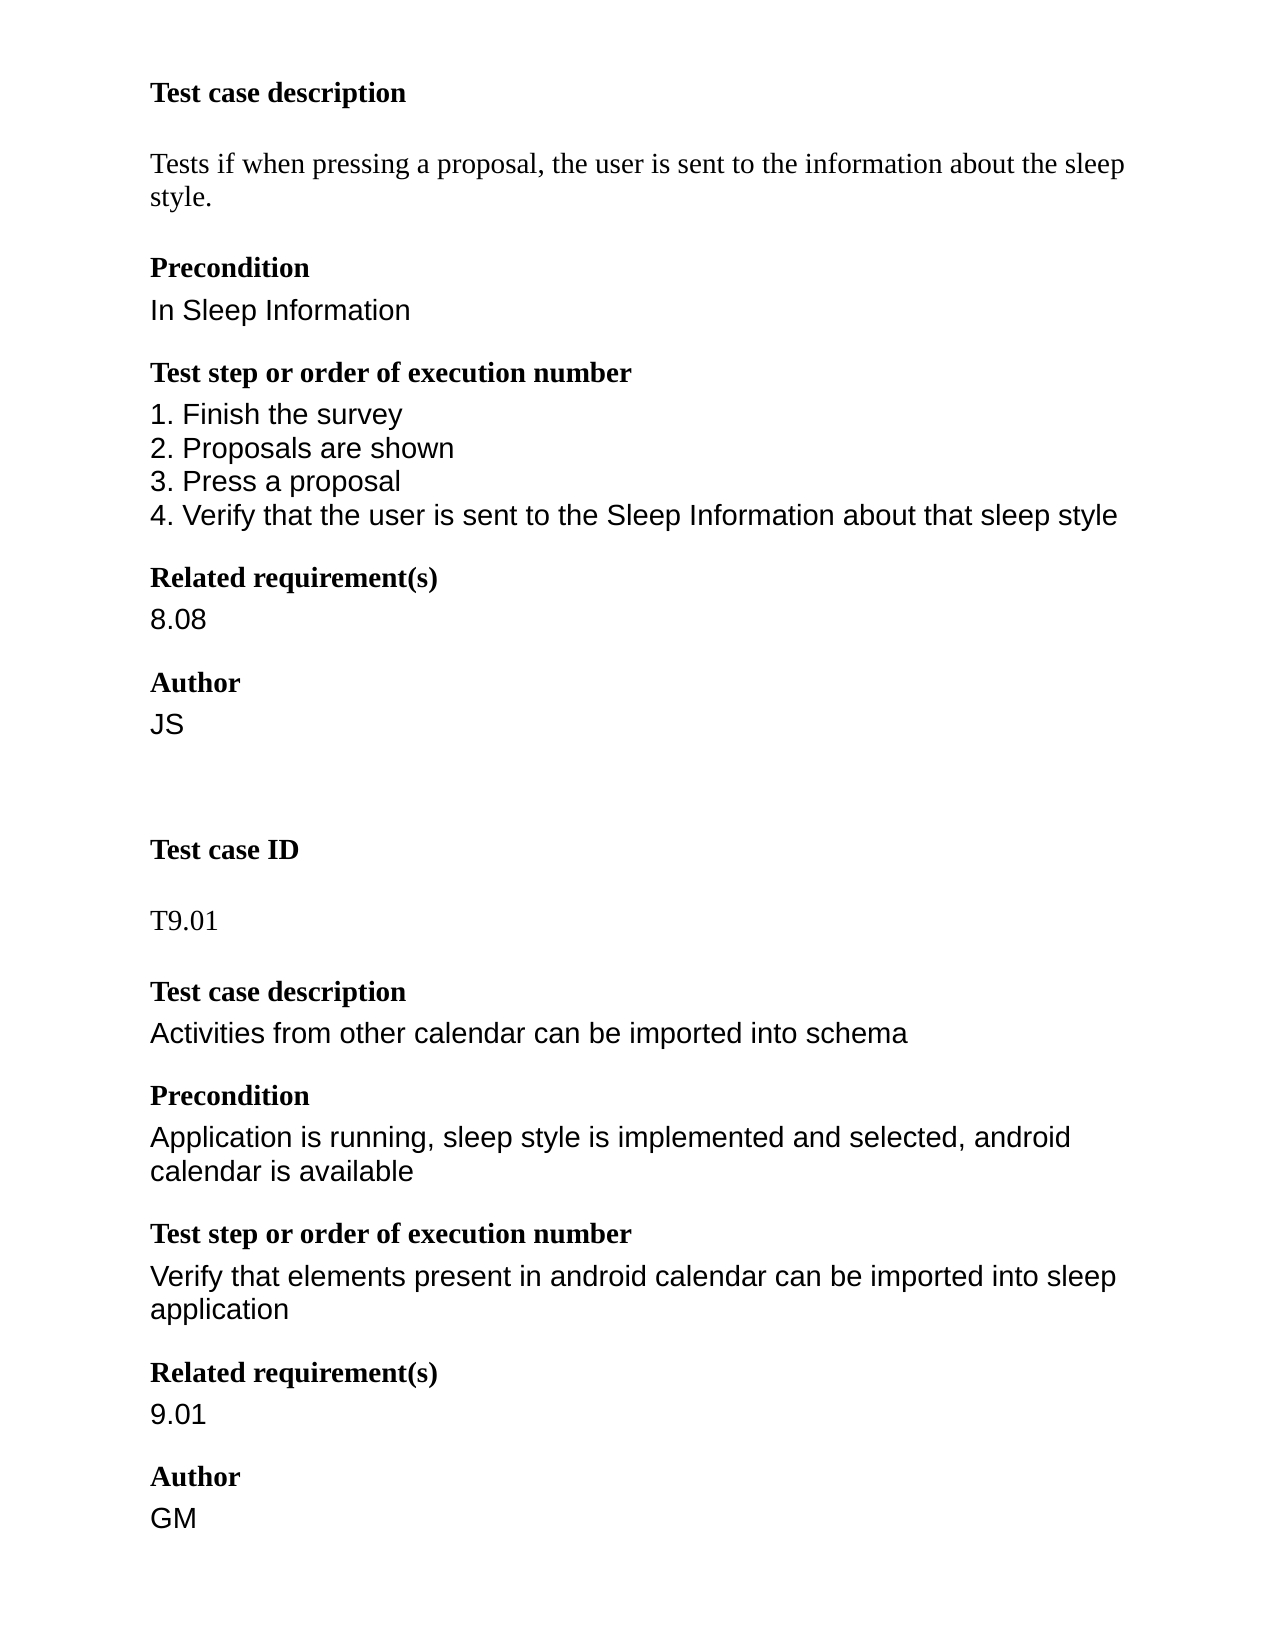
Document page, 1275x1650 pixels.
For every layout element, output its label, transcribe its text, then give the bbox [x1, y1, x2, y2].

text Tests if when pressing a proposal, the user is sent to the information about the sleep style. [150, 146, 1125, 213]
text Verify that elements present in android calendar can be imported into sleep application [150, 1258, 1125, 1326]
text Related requirement(s) [150, 1355, 1125, 1388]
text 9.01 [150, 1397, 1125, 1430]
text Activities from other calendar can be imported into schema [150, 1016, 1125, 1049]
text T9.01 [150, 903, 1125, 936]
text Author [150, 665, 1125, 698]
text Related requirement(s) [150, 560, 1125, 594]
text 8.08 [150, 602, 1125, 636]
text GM [150, 1501, 1125, 1563]
text Test step or order of execution number [150, 355, 1125, 389]
text Precondition [150, 251, 1125, 284]
text Application is running, sleep style is implemented and selected, android calendar is available [150, 1120, 1125, 1187]
text Author [150, 1459, 1125, 1493]
text Test case description [150, 75, 1125, 108]
text In Sleep Information [150, 292, 1125, 326]
text Test case ID [150, 832, 1125, 865]
text Test step or order of execution number [150, 1217, 1125, 1250]
text Test case description [150, 974, 1125, 1007]
text 1. Finish the survey 2. Proposals are shown 3. Press a proposal 4. Verify that the user is sent to the Sleep Information about that sleep style [150, 397, 1125, 531]
text Precondition [150, 1078, 1125, 1112]
text JS [150, 707, 1125, 803]
